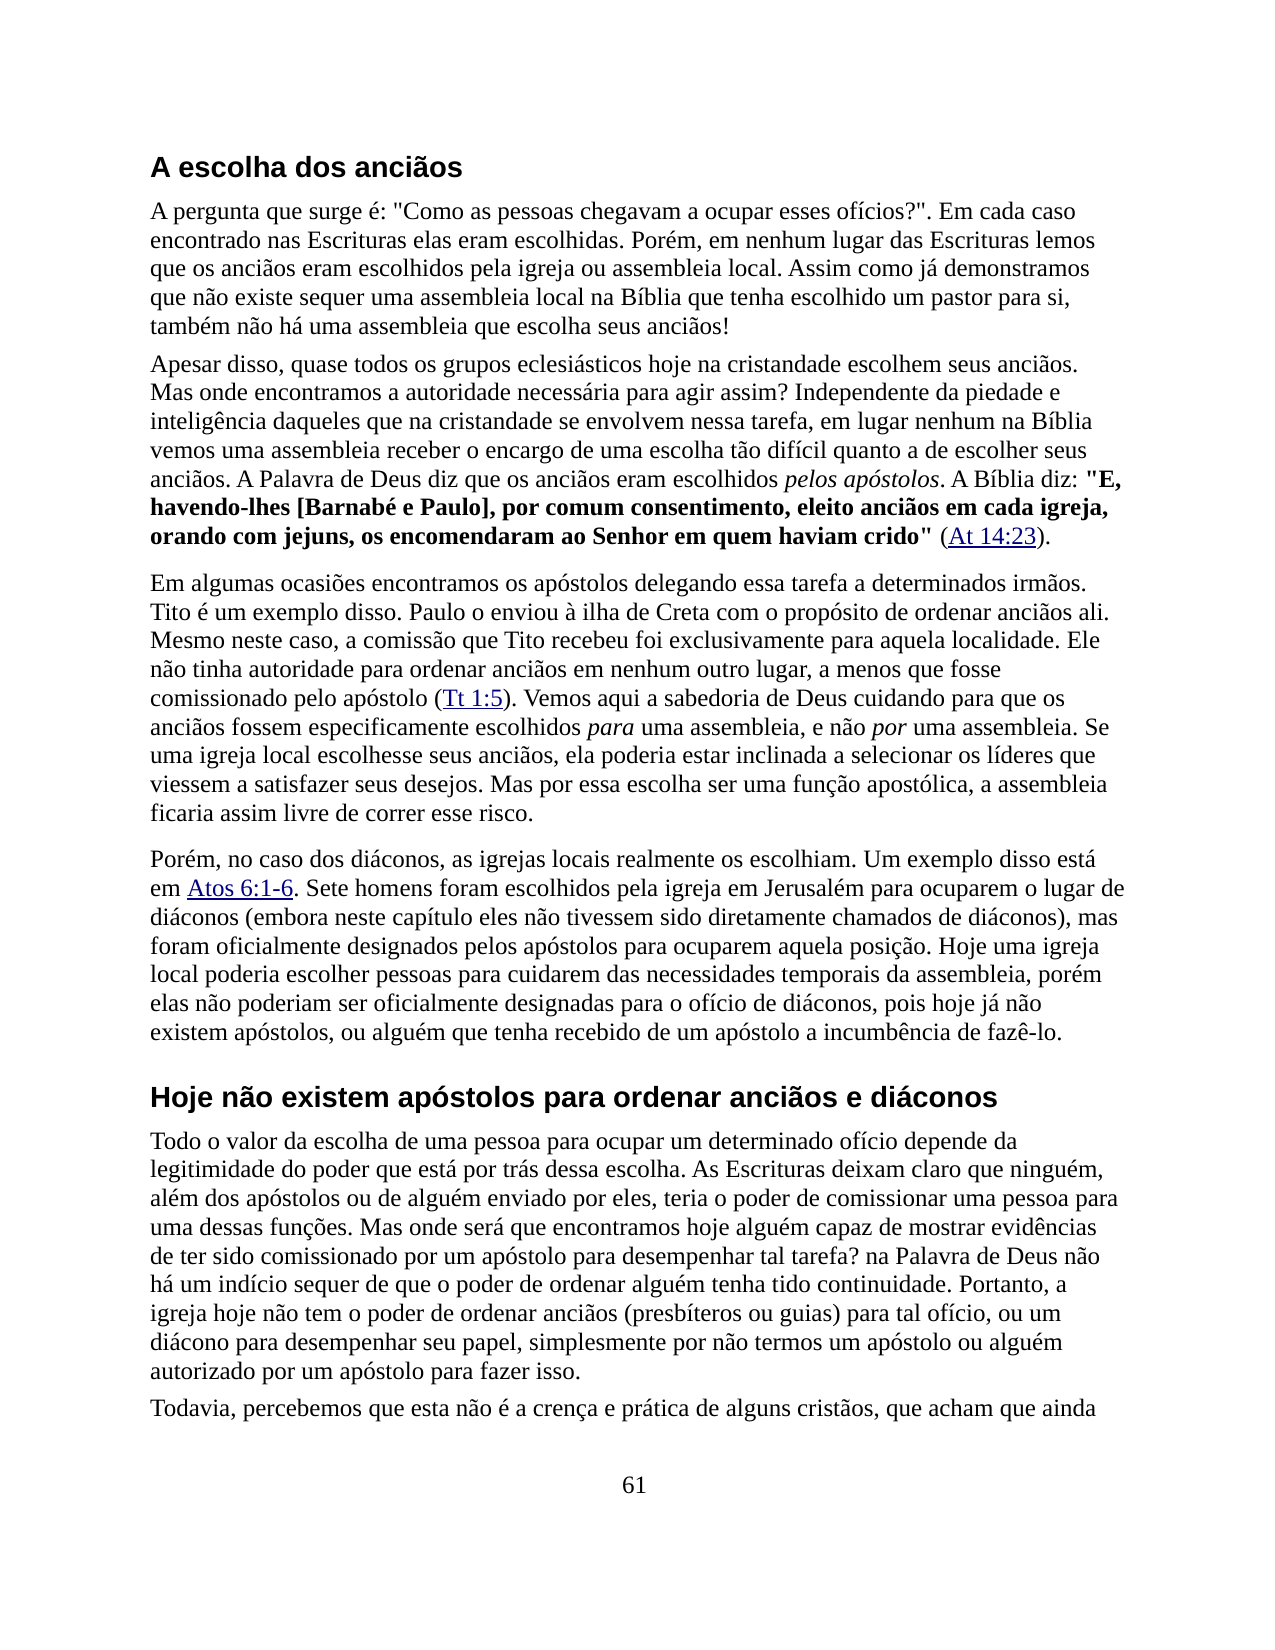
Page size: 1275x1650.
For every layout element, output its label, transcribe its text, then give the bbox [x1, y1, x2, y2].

text Em algumas ocasiões encontramos os apóstolos delegando essa tarefa a determinados irmãos. Tito é um exemplo disso. Paulo o enviou à ilha de Creta com o propósito de ordenar anciãos ali. Mesmo neste caso, a comissão que Tito recebeu foi exclusivamente para aquela localidade. Ele não tinha autoridade para ordenar anciãos em nenhum outro lugar, a menos que fosse comissionado pelo apóstolo (Tt 1:5). Vemos aqui a sabedoria de Deus cuidando para que os anciãos fossem especificamente escolhidos para uma assembleia, e não por uma assembleia. Se uma igreja local escolhesse seus anciãos, ela poderia estar inclinada a selecionar os líderes que viessem a satisfazer seus desejos. Mas por essa escolha ser uma função apostólica, a assembleia ficaria assim livre de correr esse risco. [150, 568, 1125, 827]
subtitle Hoje não existem apóstolos para ordenar anciãos e diáconos [150, 1080, 1125, 1113]
text Apesar disso, quase todos os grupos eclesiásticos hoje na cristandade escolhem seus anciãos. Mas onde encontramos a autoridade necessária para agir assim? Independente da piedade e inteligência daqueles que na cristandade se envolvem nessa tarefa, em lugar nenhum na Bíblia vemos uma assembleia receber o encargo de uma escolha tão difícil quanto a de escolher seus anciãos. A Palavra de Deus diz que os anciãos eram escolhidos pelos apóstolos. A Bíblia diz: "E, havendo-lhes [Barnabé e Paulo], por comum consentimento, eleito anciãos em cada igreja, orando com jejuns, os encomendaram ao Senhor em quem haviam crido" (At 14:23). [150, 349, 1125, 550]
subtitle A escolha dos anciãos [150, 150, 1125, 183]
text Todavia, percebemos que esta não é a crença e prática de alguns cristãos, que acham que ainda [150, 1393, 1125, 1422]
text Porém, no caso dos diáconos, as igrejas locais realmente os escolhiam. Um exemplo disso está em Atos 6:1-6. Sete homens foram escolhidos pela igreja em Jerusalém para ocuparem o lugar de diáconos (embora neste capítulo eles não tivessem sido diretamente chamados de diáconos), mas foram oficialmente designados pelos apóstolos para ocuparem aquela posição. Hoje uma igreja local poderia escolher pessoas para cuidarem das necessidades temporais da assembleia, porém elas não poderiam ser oficialmente designadas para o ofício de diáconos, pois hoje já não existem apóstolos, ou alguém que tenha recebido de um apóstolo a incumbência de fazê-lo. [150, 844, 1125, 1046]
text Todo o valor da escolha de uma pessoa para ocupar um determinado ofício depende da legitimidade do poder que está por trás dessa escolha. As Escrituras deixam claro que ninguém, além dos apóstolos ou de alguém enviado por eles, teria o poder de comissionar uma pessoa para uma dessas funções. Mas onde será que encontramos hoje alguém capaz de mostrar evidências de ter sido comissionado por um apóstolo para desempenhar tal tarefa? na Palavra de Deus não há um indício sequer de que o poder de ordenar alguém tenha tido continuidade. Portanto, a igreja hoje não tem o poder de ordenar anciãos (presbíteros ou guias) para tal ofício, ou um diácono para desempenhar seu papel, simplesmente por não termos um apóstolo ou alguém autorizado por um apóstolo para fazer isso. [150, 1126, 1125, 1384]
text A pergunta que surge é: "Como as pessoas chegavam a ocupar esses ofícios?". Em cada caso encontrado nas Escrituras elas eram escolhidas. Porém, em nenhum lugar das Escrituras lemos que os anciãos eram escolhidos pela igreja ou assembleia local. Assim como já demonstramos que não existe sequer uma assembleia local na Bíblia que tenha escolhido um pastor para si, também não há uma assembleia que escolha seus anciãos! [150, 196, 1125, 340]
